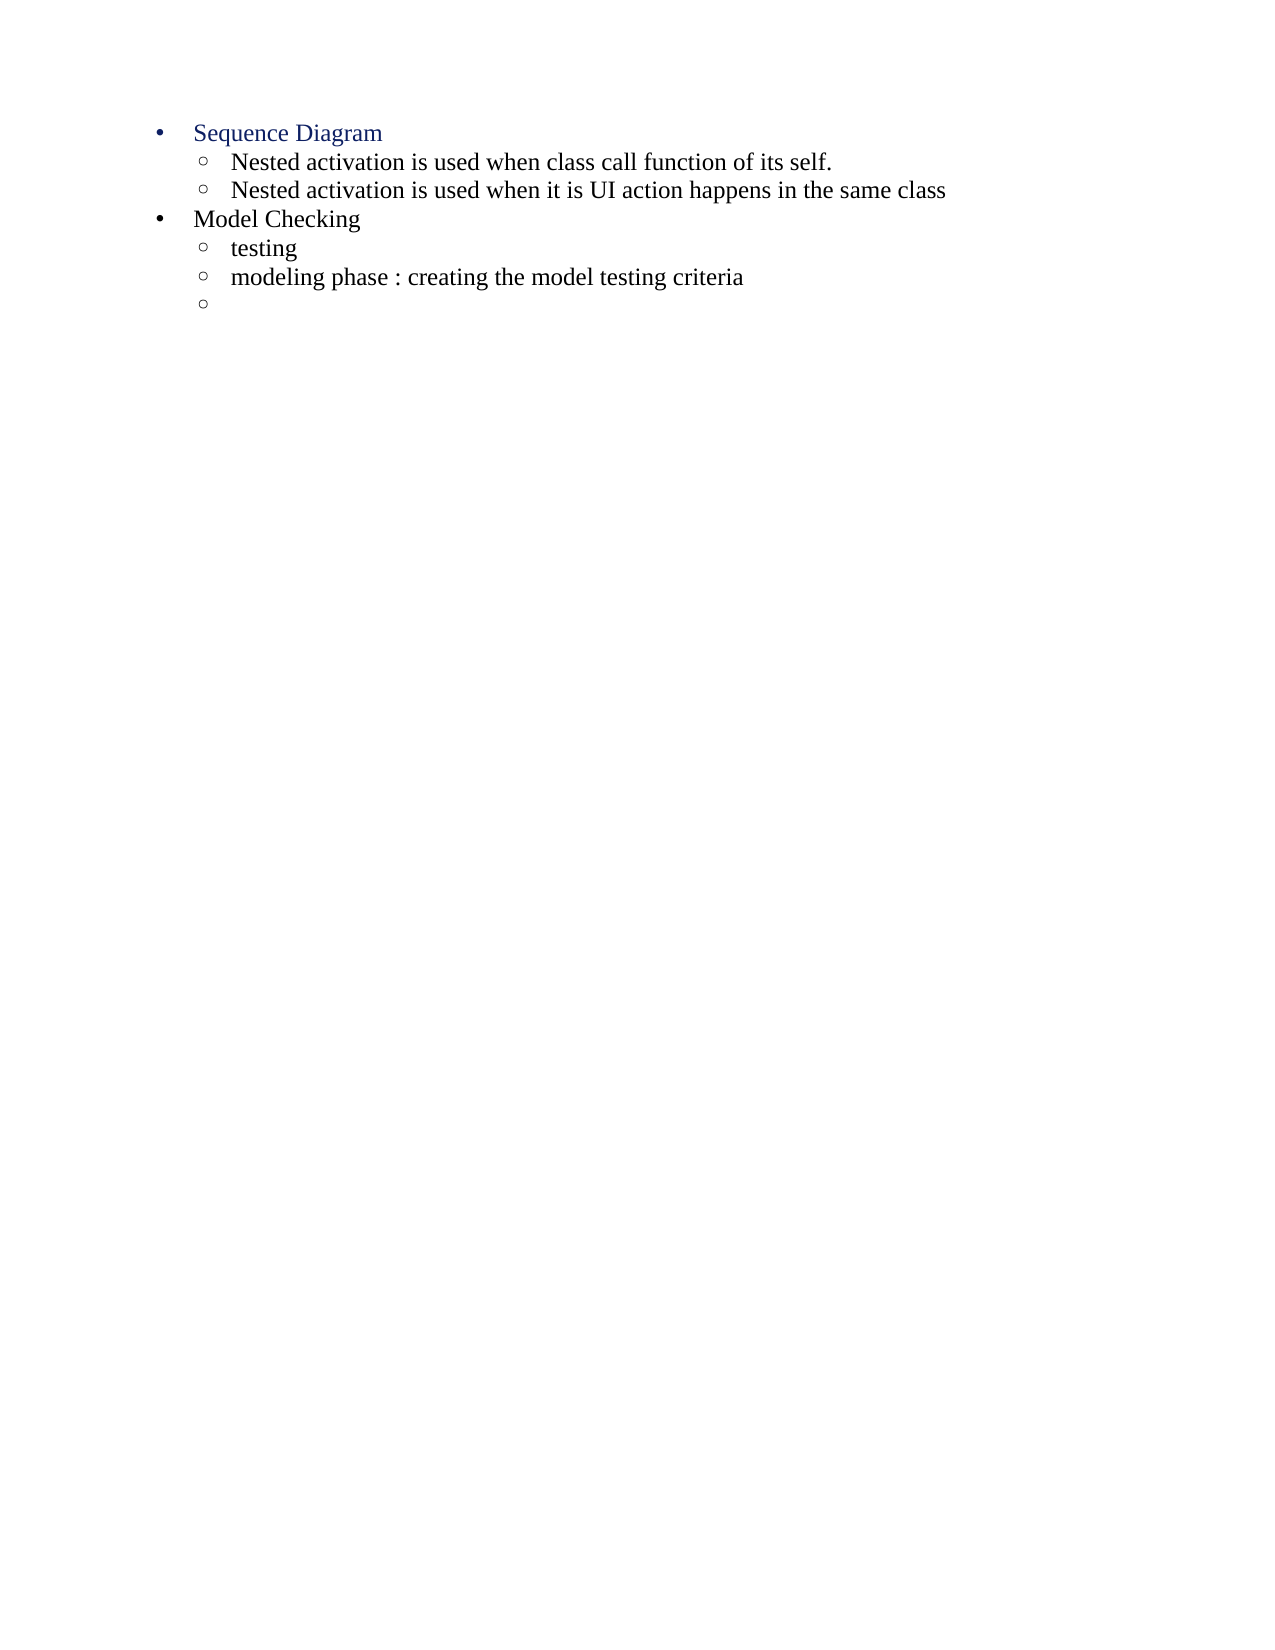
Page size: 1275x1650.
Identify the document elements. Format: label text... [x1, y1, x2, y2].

list Sequence Diagram [156, 118, 1157, 147]
list Nested activation is used when class call function of its self. [193, 147, 1157, 176]
list testing [193, 233, 1157, 262]
list modeling phase : creating the model testing criteria [193, 262, 1157, 291]
list Model Checking [156, 204, 1157, 233]
list Nested activation is used when it is UI action happens in the same class [193, 176, 1157, 204]
